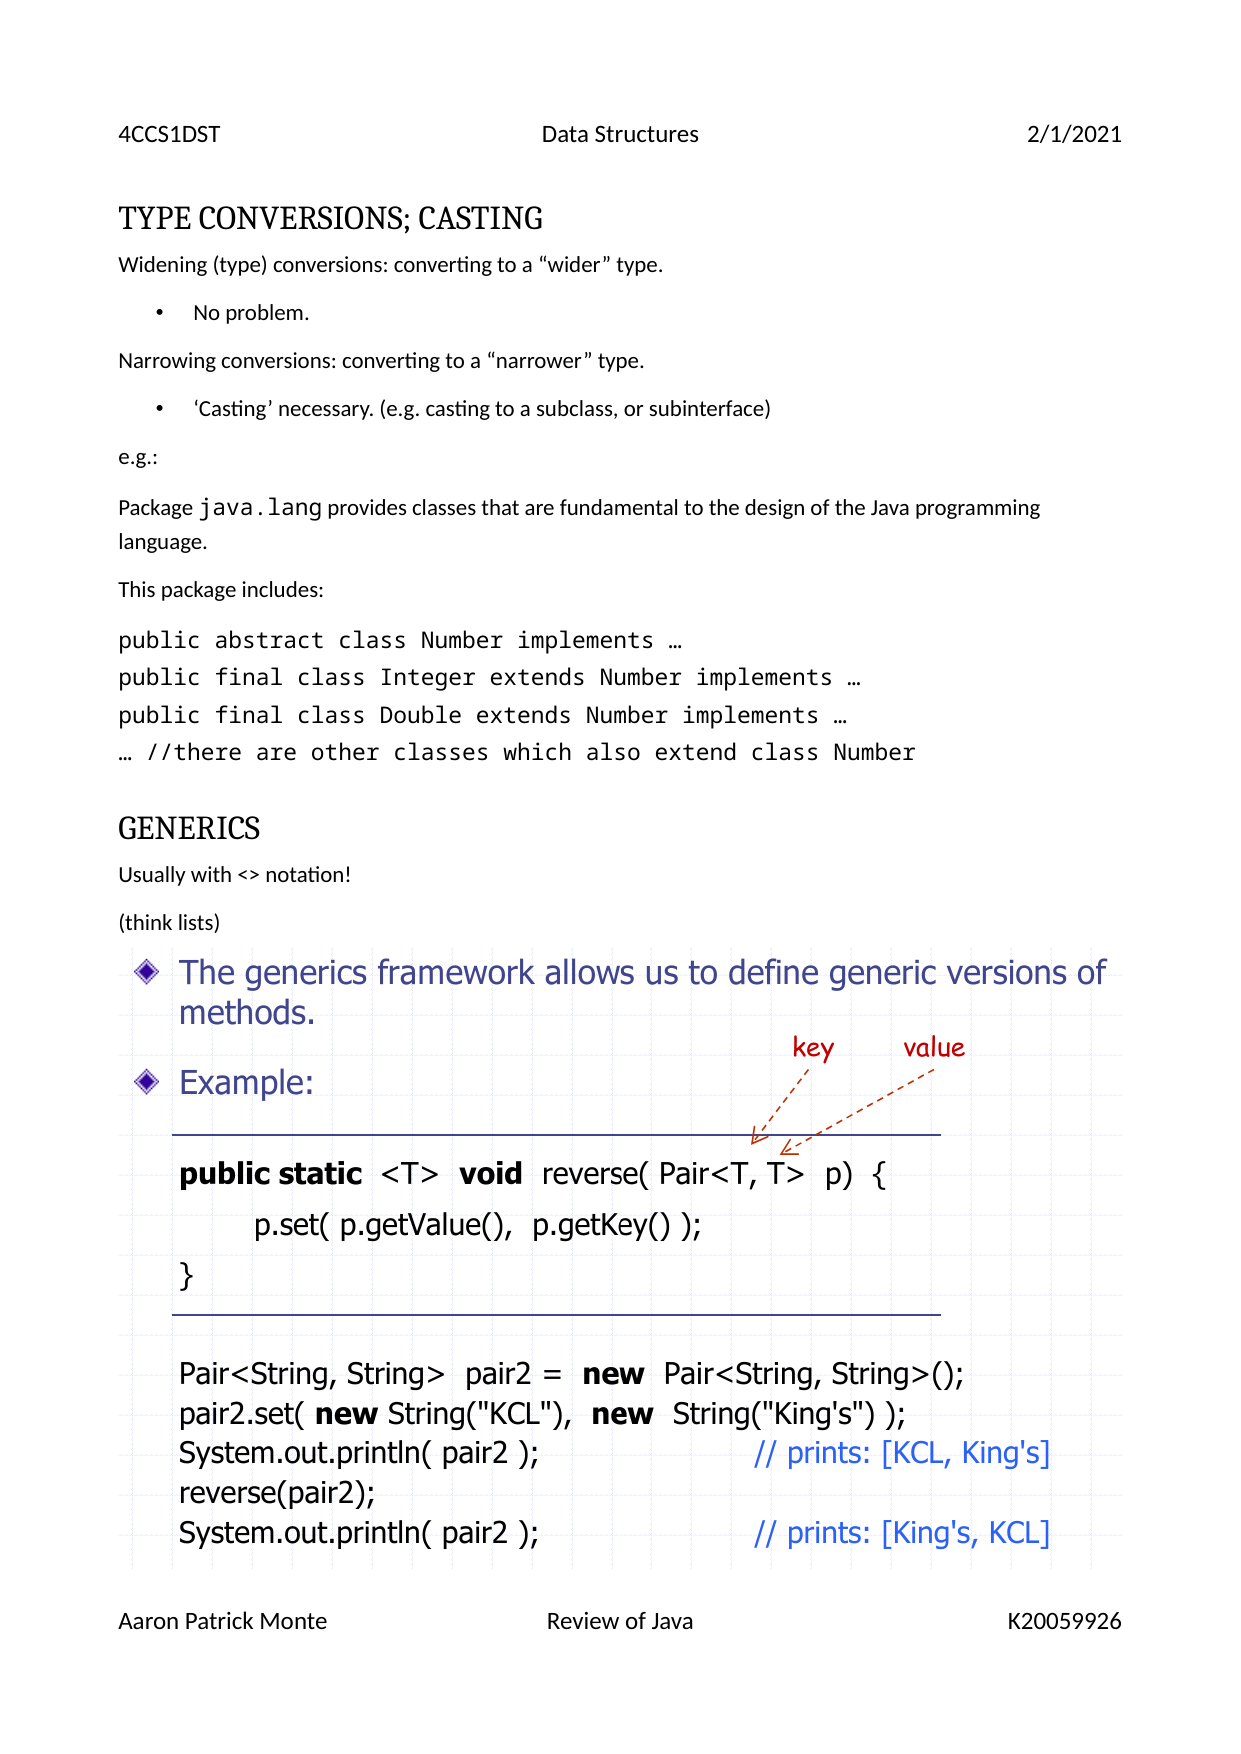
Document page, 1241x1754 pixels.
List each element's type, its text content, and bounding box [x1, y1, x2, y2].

list No problem. [156, 298, 1122, 326]
text Usually with <> notation! [118, 860, 1122, 888]
picture [118, 947, 1123, 1569]
text (think lists) [118, 908, 1122, 936]
text Package java.lang provides classes that are fundamental to the design of the Java programming language. [118, 491, 1122, 555]
subtitle Type conversions; casting [118, 199, 1122, 237]
subtitle Generics [118, 809, 1122, 848]
list ‘Casting’ necessary. (e.g. casting to a subclass, or subinterface) [156, 394, 1122, 422]
text This package includes: [118, 576, 1122, 603]
text Widening (type) conversions: converting to a “wider” type. [118, 250, 1122, 278]
text e.g.: [118, 442, 1122, 471]
text Narrowing conversions: converting to a “narrower” type. [118, 346, 1122, 374]
text public abstract class Number implements … public final class Integer extends Number implements … public final class Double extends Number implements … … //there are other classes which also extend class Number [118, 624, 1122, 767]
